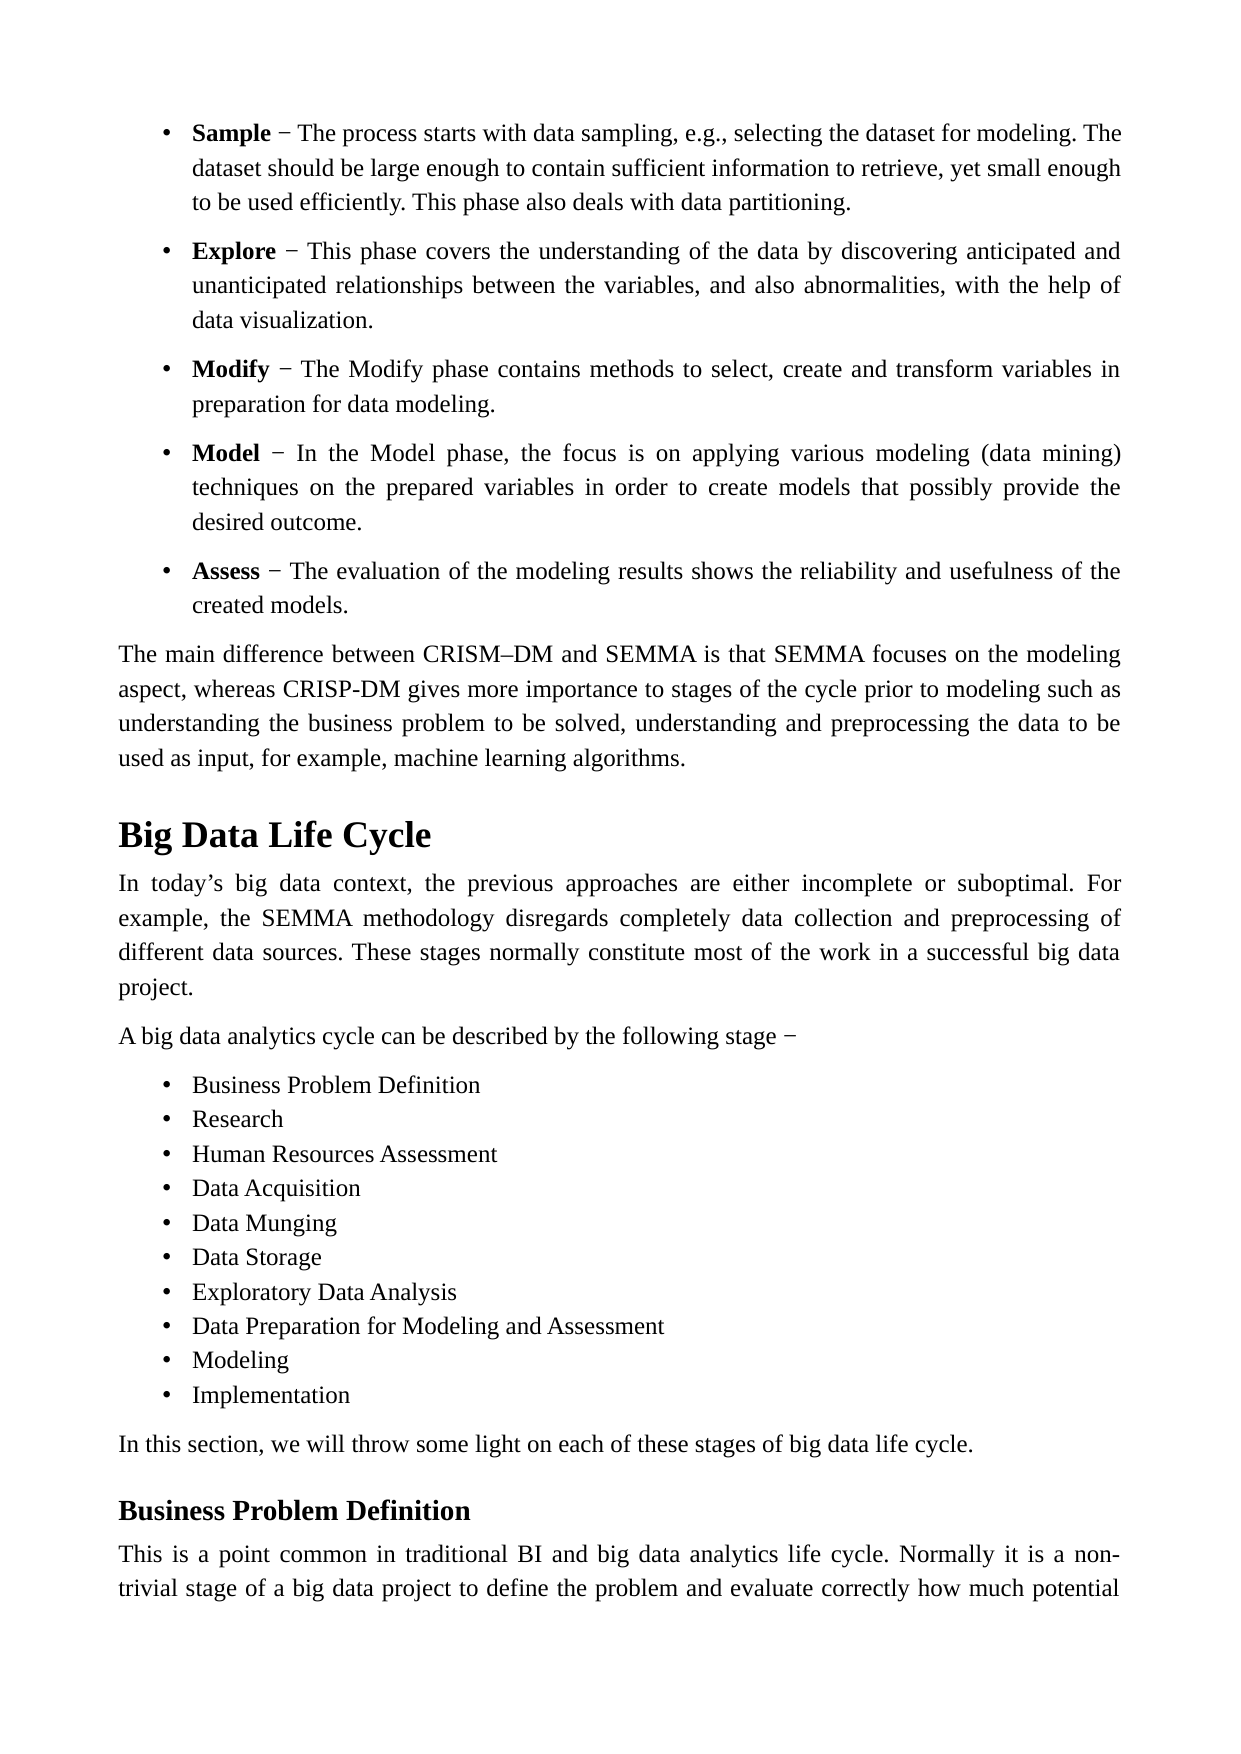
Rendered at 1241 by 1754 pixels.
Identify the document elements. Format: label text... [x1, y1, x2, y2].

list Data Storage [162, 1242, 1122, 1271]
list Research [162, 1104, 1122, 1133]
list Modify − The Modify phase contains methods to select, create and transform variables in preparation for data modeling. [162, 354, 1122, 417]
text In this section, we will throw some light on each of these stages of big data life cycle. [118, 1429, 1122, 1458]
list Exploratory Data Analysis [162, 1277, 1122, 1305]
list Explore − This phase covers the understanding of the data by discovering anticipated and unanticipated relationships between the variables, and also abnormalities, with the help of data visualization. [162, 236, 1122, 334]
list Sample − The process starts with data sampling, e.g., selecting the dataset for modeling. The dataset should be large enough to contain sufficient information to retrieve, yet small enough to be used efficiently. This phase also deals with data partitioning. [162, 118, 1122, 216]
list Modeling [162, 1346, 1122, 1374]
list Model − In the Model phase, the focus is on applying various modeling (data mining) techniques on the prepared variables in order to create models that possibly provide the desired outcome. [162, 438, 1122, 535]
list Implementation [162, 1380, 1122, 1409]
text A big data analytics cycle can be described by the following stage − [118, 1021, 1122, 1049]
list Assess − The evaluation of the modeling results shows the reliability and usefulness of the created models. [162, 556, 1122, 619]
list Human Resources Assessment [162, 1139, 1122, 1167]
subtitle Big Data Life Cycle [118, 813, 1122, 856]
list Data Munging [162, 1208, 1122, 1236]
text In today’s big data context, the previous approaches are either incomplete or suboptimal. For example, the SEMMA methodology disregards completely data collection and preprocessing of different data sources. These stages normally constitute most of the work in a successful big data project. [118, 868, 1122, 1000]
text The main difference between CRISM–DM and SEMMA is that SEMMA focuses on the modeling aspect, whereas CRISP-DM gives more importance to stages of the cycle prior to modeling such as understanding the business problem to be solved, understanding and preprocessing the data to be used as input, for example, machine learning algorithms. [118, 639, 1122, 771]
list Data Acquisition [162, 1173, 1122, 1202]
list Business Problem Definition [162, 1070, 1122, 1098]
subtitle Business Problem Definition [118, 1493, 1122, 1526]
text This is a point common in traditional BI and big data analytics life cycle. Normally it is a non-trivial stage of a big data project to define the problem and evaluate correctly how much potential [118, 1539, 1122, 1602]
list Data Preparation for Modeling and Assessment [162, 1311, 1122, 1340]
